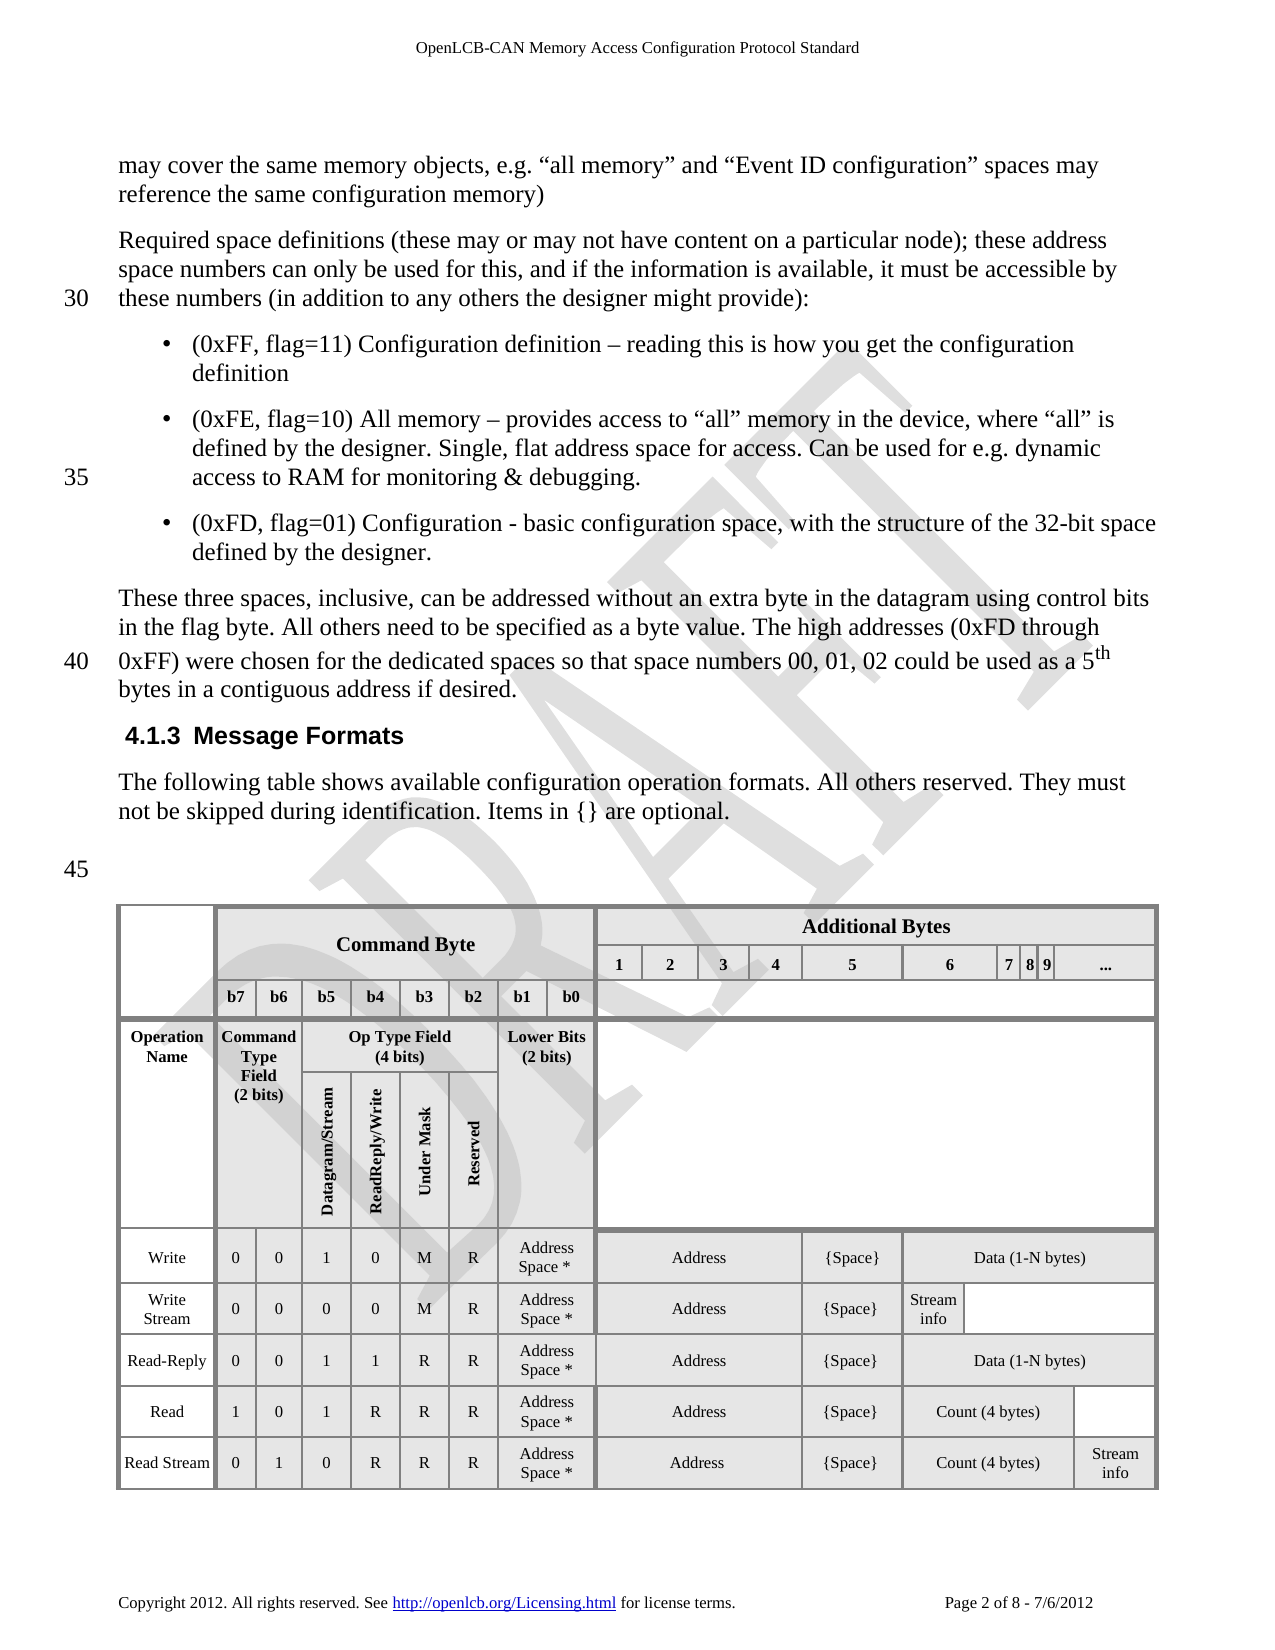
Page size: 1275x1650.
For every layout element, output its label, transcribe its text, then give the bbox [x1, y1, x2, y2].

table_cell R [450, 1438, 497, 1488]
table_cell ... [1055, 946, 1154, 979]
table_cell Read-Reply [121, 1335, 213, 1385]
table_cell Address [598, 1284, 801, 1333]
table_cell 2 [643, 946, 697, 979]
table_cell {Space} [803, 1284, 901, 1333]
table_cell R [458, 1244, 497, 1282]
table_cell 0 [257, 1284, 301, 1333]
table_cell R [450, 1284, 497, 1333]
subtitle [560, 721, 615, 750]
table_cell [617, 981, 721, 1016]
table_cell Under Mask [401, 1073, 448, 1227]
table_cell b2 [450, 987, 479, 1016]
list (0xFE, flag=10) All memory – provides access to “all” memory in the device, where “all” is defined by the designer. Single, flat address space for access. Can be used for e.g. dynamic access to RAM for monitoring & debugging. [162, 404, 784, 491]
table_cell Read [121, 1387, 213, 1436]
table_cell [965, 1284, 1154, 1333]
table_cell 0 [257, 1229, 301, 1282]
table_cell R [401, 1335, 448, 1385]
table_cell 0 [218, 1229, 255, 1282]
table_cell [121, 979, 208, 1016]
table_cell 0 [218, 1284, 255, 1333]
table_cell R [352, 1387, 399, 1436]
table_cell Operation Name [121, 1022, 213, 1227]
table_cell Op Type Field (4 bits) [422, 1022, 497, 1071]
table_cell Reserved [450, 1101, 494, 1227]
table_cell Address Space * [499, 1284, 593, 1333]
table_cell Count (4 bytes) [904, 1387, 1073, 1436]
table_cell {Space} [803, 1387, 901, 1436]
table_cell 1 [303, 1387, 350, 1436]
table_cell Address [597, 1335, 801, 1385]
table_cell [598, 1022, 1154, 1227]
table_cell R [352, 1438, 399, 1488]
table_cell Data (1-N bytes) [904, 1233, 1154, 1282]
text The following table shows available configuration operation formats. All others reserved. They must not be skipped during identification. Items in {} are optional. [870, 767, 1157, 825]
table_cell [699, 952, 718, 979]
text These three spaces, inclusive, can be addressed without an extra byte in the datagram using control bits in the flag byte. All others need to be specified as a byte value. The high addresses (0xFD through 0xFF) were chosen for the dedicated spaces so that space numbers 00, 01, 02 could be used as a 5th bytes in a contiguous address if desired. [987, 583, 1157, 703]
table_cell 1 [257, 1438, 301, 1488]
table_cell Stream info [904, 1284, 963, 1333]
text These three spaces, inclusive, can be addressed without an extra byte in the datagram using control bits in the flag byte. All others need to be specified as a byte value. The high addresses (0xFD through 0xFF) were chosen for the dedicated spaces so that space numbers 00, 01, 02 could be used as a 5th bytes in a contiguous address if desired. [686, 583, 1033, 703]
table_cell Stream info [1075, 1438, 1154, 1488]
table_cell [724, 981, 1154, 1016]
table_cell [352, 1199, 380, 1227]
table_cell Address [598, 1387, 801, 1436]
table_cell 7 [998, 946, 1019, 979]
table_header Command Byte [218, 909, 442, 979]
table_cell 0 [352, 1284, 399, 1333]
table_cell 8 [1021, 946, 1036, 979]
table_cell R [450, 1387, 497, 1436]
table_cell b5 [303, 981, 350, 1016]
table_cell 0 [303, 1284, 350, 1333]
table_cell 1 [303, 1335, 350, 1385]
text These three spaces, inclusive, can be addressed without an extra byte in the datagram using control bits in the flag byte. All others need to be specified as a byte value. The high addresses (0xFD through 0xFF) were chosen for the dedicated spaces so that space numbers 00, 01, 02 could be used as a 5th bytes in a contiguous address if desired. [118, 583, 763, 703]
table_cell ReadReply/Write [352, 1073, 399, 1203]
table_cell 1 [352, 1335, 399, 1385]
table_cell Command Type Field (2 bits) [218, 1022, 301, 1105]
table_cell [1075, 1387, 1154, 1436]
table_cell b7 [218, 981, 255, 1016]
table_cell 1 [598, 946, 641, 979]
table_cell Address Space * [499, 1438, 593, 1488]
table_header Command Byte [540, 909, 593, 970]
subtitle [824, 721, 1157, 750]
table_cell [598, 1008, 613, 1016]
table_cell Address Space * [499, 1229, 593, 1282]
table_cell R [401, 1438, 448, 1488]
table_cell b1 [502, 981, 546, 1016]
table_cell Address [598, 1438, 801, 1488]
table_cell 6 [904, 946, 996, 979]
table_header [598, 909, 694, 944]
table_cell R [401, 1387, 448, 1436]
table_cell 9 [1039, 946, 1053, 979]
text The following table shows available configuration operation formats. All others reserved. They must not be skipped during identification. Items in {} are optional. [118, 767, 612, 825]
list (0xFD, flag=01) Configuration - basic configuration space, with the structure of the 32-bit space defined by the designer. [912, 508, 1157, 566]
table_cell Address Space * [499, 1335, 595, 1385]
text The following table shows available configuration operation formats. All others reserved. They must not be skipped during identification. Items in {} are optional. [592, 767, 699, 825]
list (0xFD, flag=01) Configuration - basic configuration space, with the structure of the 32-bit space defined by the designer. [665, 508, 927, 566]
table_cell 0 [257, 1387, 301, 1436]
table_cell 0 [218, 1335, 255, 1385]
table_cell Command Type Field (2 bits) [218, 1065, 301, 1227]
table_cell Lower Bits (2 bits) [528, 1022, 593, 1087]
table_header Command Byte [415, 909, 515, 977]
subtitle Message Formats [118, 721, 560, 750]
table_cell 0 [303, 1438, 350, 1488]
table_cell 0 [352, 1229, 399, 1282]
table_cell Op Type Field (4 bits) [303, 1022, 424, 1071]
table_cell Datagram/Stream [303, 1073, 350, 1154]
text may cover the same memory objects, e.g. “all memory” and “Event ID configuration” spaces may reference the same configuration memory) [118, 150, 1157, 207]
table_cell 1 [303, 1229, 350, 1282]
table_cell Lower Bits (2 bits) [499, 1036, 593, 1227]
table_cell 3 [716, 946, 748, 971]
table_cell 0 [218, 1438, 255, 1488]
table_header [121, 906, 213, 979]
table_cell {Space} [803, 1335, 901, 1385]
table_cell 5 [803, 946, 901, 979]
table_cell Address [598, 1233, 801, 1282]
table_cell [469, 1073, 497, 1111]
table_cell b0 [548, 983, 593, 1016]
table_cell Datagram/Stream [303, 1150, 350, 1227]
table_cell R [450, 1335, 497, 1385]
table_cell b6 [257, 981, 301, 1016]
table_cell Count (4 bytes) [904, 1438, 1073, 1488]
list (0xFE, flag=10) All memory – provides access to “all” memory in the device, where “all” is defined by the designer. Single, flat address space for access. Can be used for e.g. dynamic access to RAM for monitoring & debugging. [757, 432, 852, 491]
table_cell 0 [257, 1335, 301, 1385]
table_cell Write [121, 1229, 213, 1282]
table_cell M [401, 1248, 429, 1282]
list (0xFF, flag=11) Configuration definition – reading this is how you get the configuration definition [162, 329, 1157, 387]
list (0xFE, flag=10) All memory – provides access to “all” memory in the device, where “all” is defined by the designer. Single, flat address space for access. Can be used for e.g. dynamic access to RAM for monitoring & debugging. [815, 404, 1157, 491]
text Required space definitions (these may or may not have content on a particular node); these address space numbers can only be used for this, and if the information is available, it must be accessible by these numbers (in addition to any others the designer might provide): [118, 225, 1157, 311]
text The following table shows available configuration operation formats. All others reserved. They must not be skipped during identification. Items in {} are optional. [696, 767, 882, 825]
table_cell {Space} [803, 1233, 901, 1282]
table_cell 4 [750, 946, 801, 979]
table_cell 1 [218, 1387, 255, 1436]
table_cell Address Space * [499, 1387, 593, 1436]
table_cell {Space} [803, 1438, 901, 1488]
table_header Additional Bytes [691, 909, 1154, 944]
table_cell b4 [374, 981, 399, 1001]
table_cell Read Stream [121, 1438, 213, 1488]
table_cell Write Stream [121, 1284, 213, 1333]
table_cell M [401, 1284, 448, 1333]
list (0xFD, flag=01) Configuration - basic configuration space, with the structure of the 32-bit space defined by the designer. [162, 508, 680, 566]
table_cell b4 [352, 1006, 365, 1016]
table_cell Data (1-N bytes) [904, 1335, 1154, 1385]
table_cell [450, 1229, 472, 1249]
table_cell b3 [401, 981, 448, 1016]
subtitle [628, 721, 810, 750]
table_cell [425, 1229, 448, 1251]
